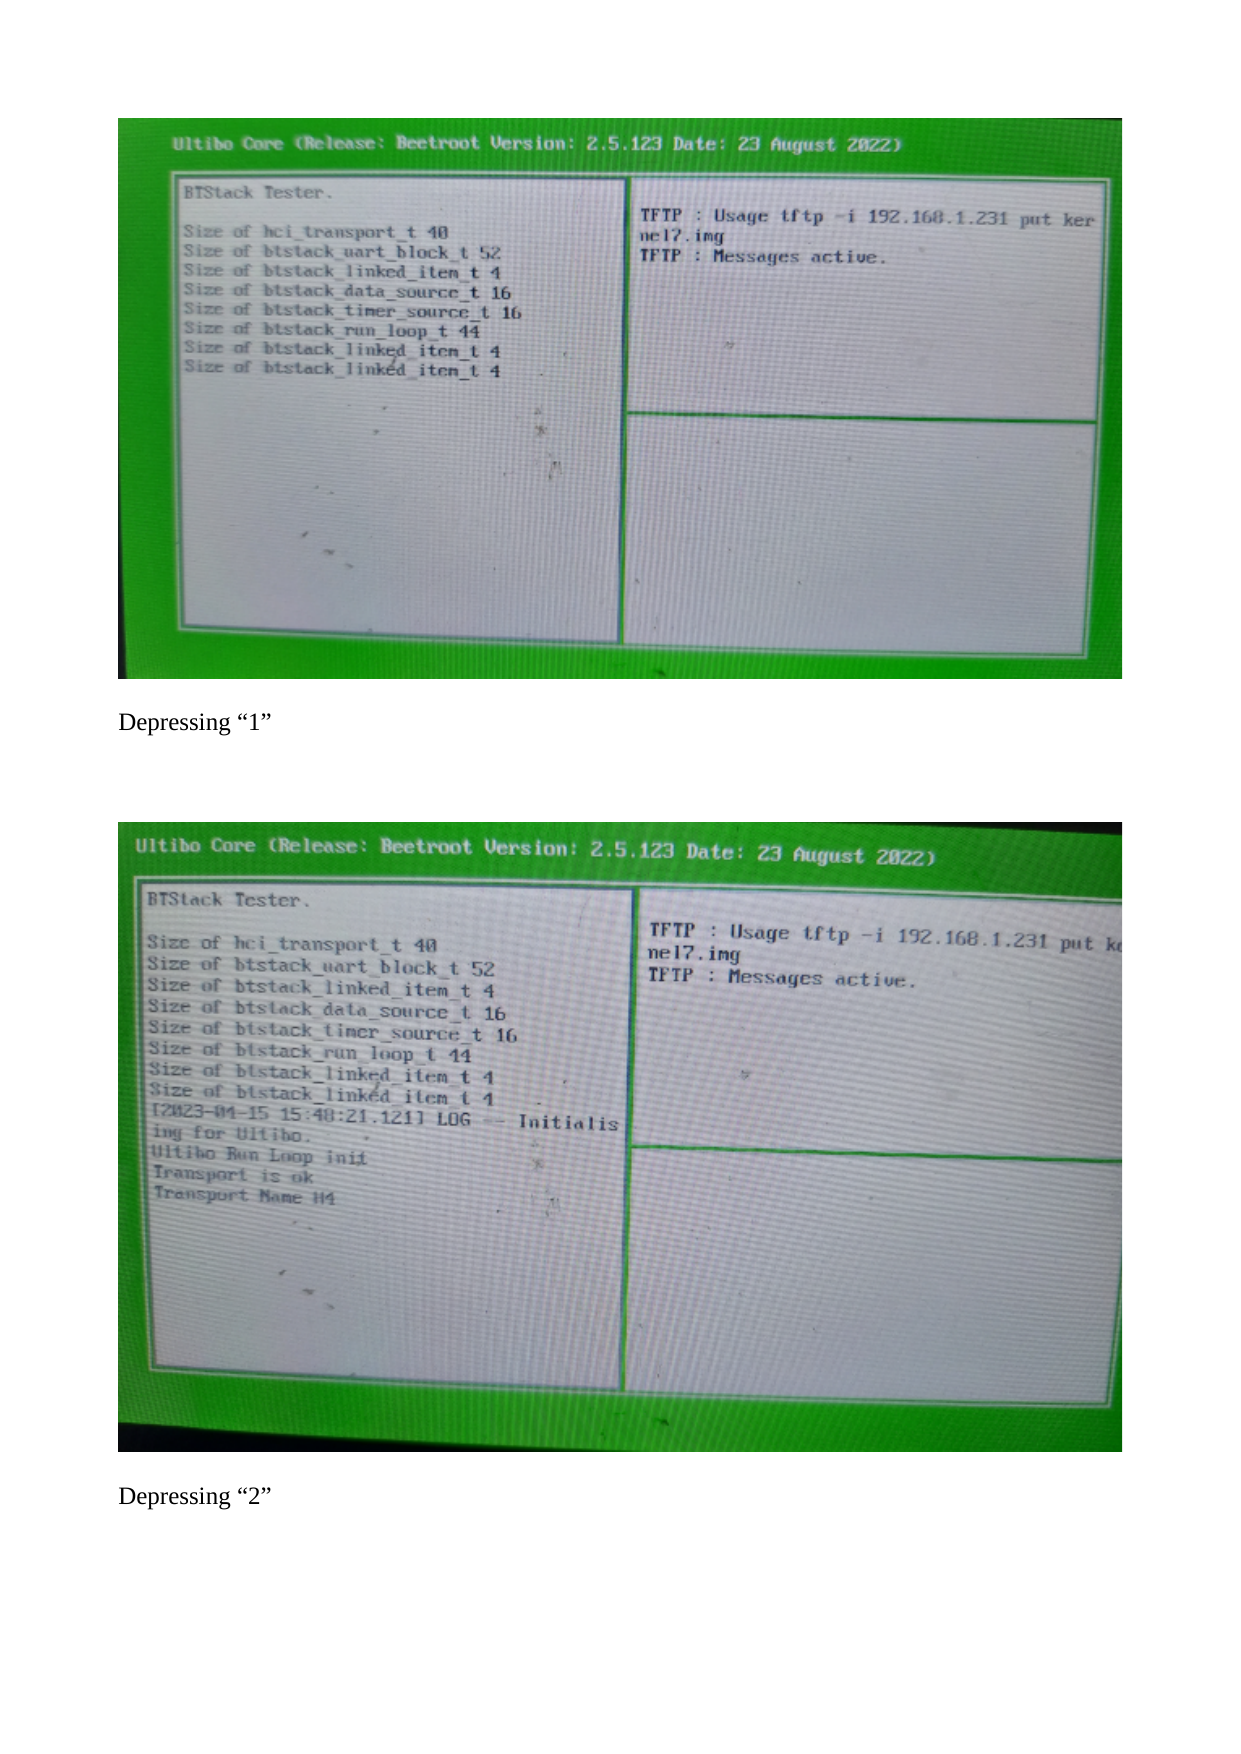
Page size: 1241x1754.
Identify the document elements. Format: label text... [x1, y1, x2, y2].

text Depressing “2” [118, 1481, 1122, 1509]
picture [118, 822, 1123, 1452]
picture [118, 118, 1123, 679]
text Depressing “1” [118, 707, 1122, 736]
